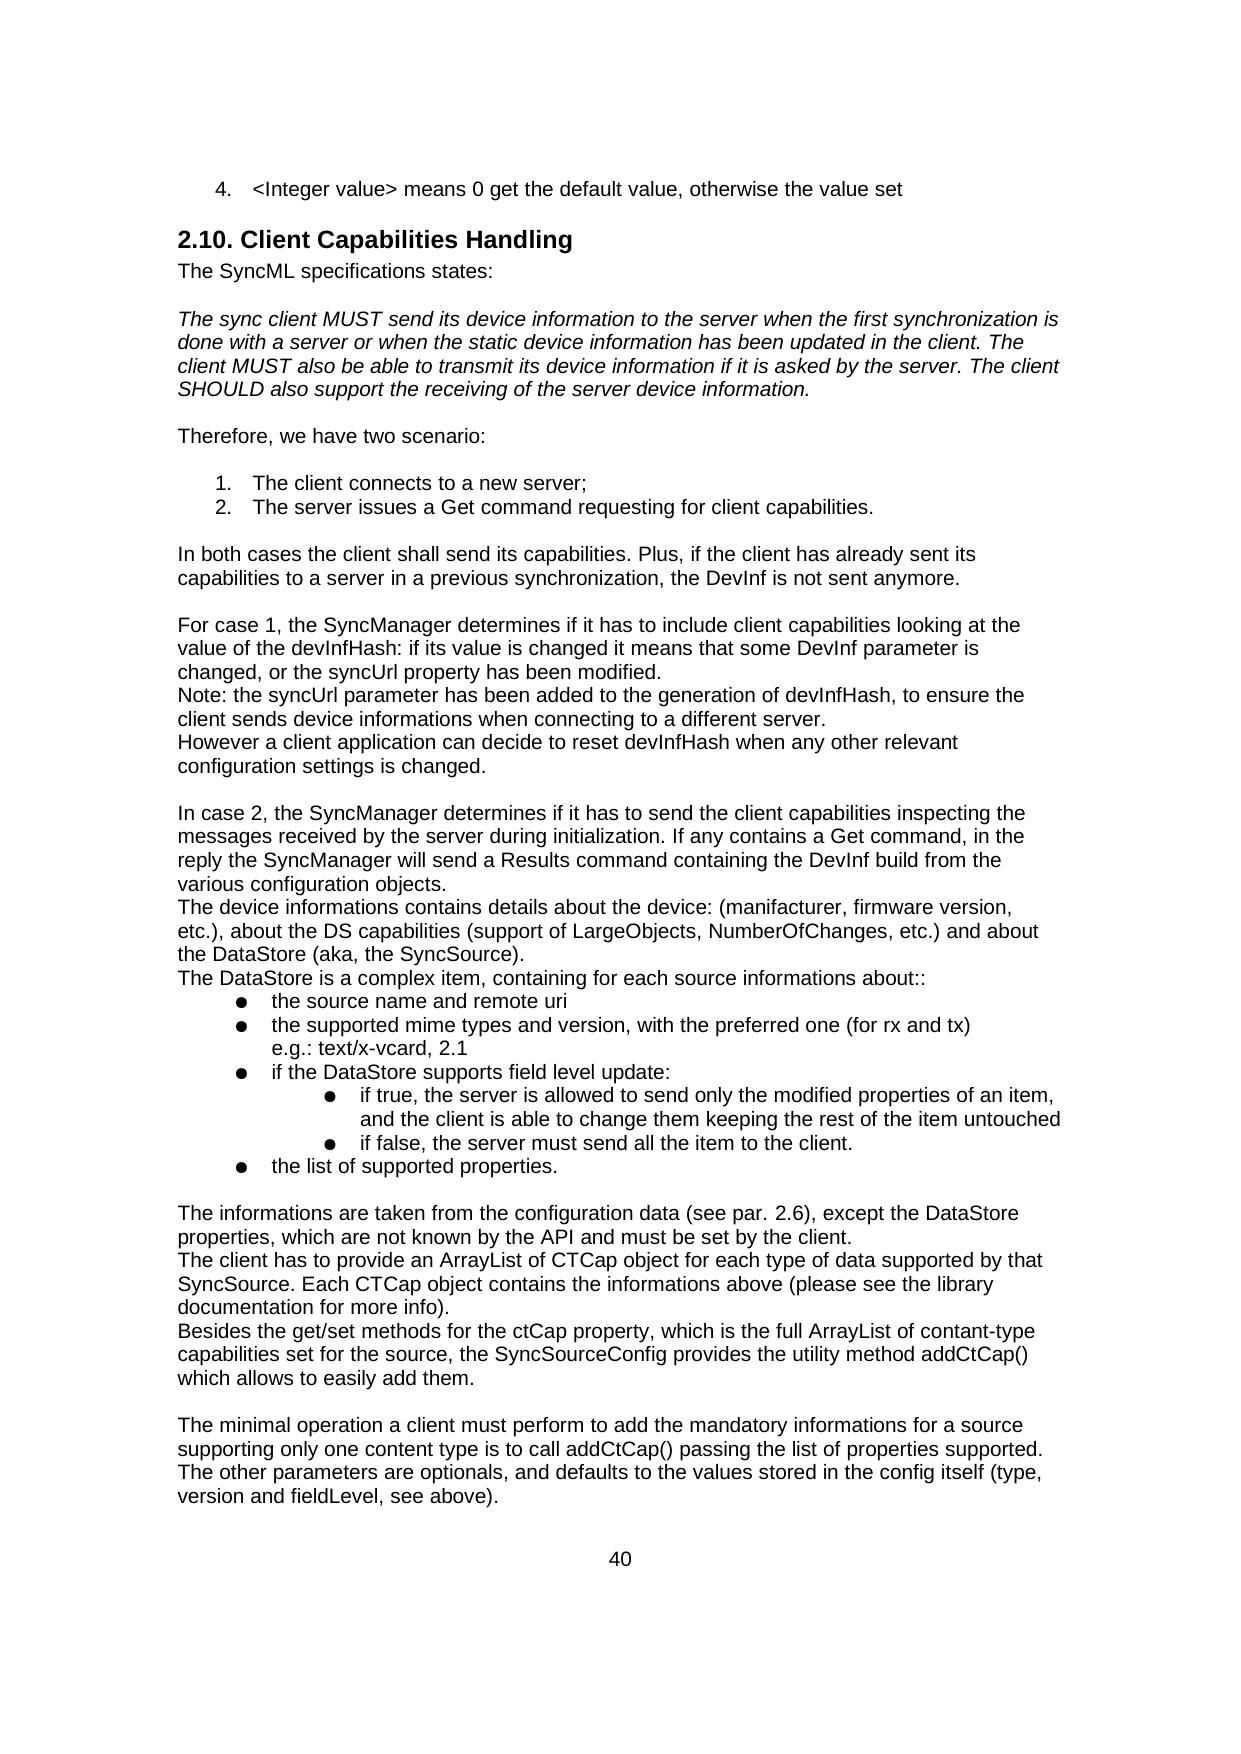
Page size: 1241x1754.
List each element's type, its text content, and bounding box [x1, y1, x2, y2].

text The sync client MUST send its device information to the server when the first synchronization is done with a server or when the static device information has been updated in the client. The client MUST also be able to transmit its device information if it is asked by the server. The client SHOULD also support the receiving of the server device information. [177, 307, 1063, 401]
text The informations are taken from the configuration data (see par. 2.6), except the DataStore properties, which are not known by the API and must be set by the client. [177, 1202, 1063, 1249]
text Therefore, we have two scenario: [177, 425, 1063, 448]
list if the DataStore supports field level update: [266, 1060, 1063, 1084]
list the source name and remote uri [266, 990, 1063, 1013]
list if false, the server must send all the item to the client. [354, 1131, 1063, 1154]
list the supported mime types and version, with the preferred one (for rx and tx) e.g.: text/x-vcard, 2.1 [266, 1013, 1063, 1060]
text The client has to provide an ArrayList of CTCap object for each type of data supported by that SyncSource. Each CTCap object contains the informations above (please see the library documentation for more info). [177, 1249, 1063, 1319]
list <Integer value> means 0 get the default value, otherwise the value set [215, 177, 1063, 201]
list The server issues a Get command requesting for client capabilities. [215, 495, 1063, 519]
text Note: the syncUrl parameter has been added to the generation of devInfHash, to ensure the client sends device informations when connecting to a different server. [177, 684, 1063, 731]
text Besides the get/set methods for the ctCap property, which is the full ArrayList of contant-type capabilities set for the source, the SyncSourceConfig provides the utility method addCtCap() which allows to easily add them. [177, 1319, 1063, 1390]
text The other parameters are optionals, and defaults to the values stored in the config itself (type, version and fieldLevel, see above). [177, 1461, 1063, 1508]
text In both cases the client shall send its capabilities. Plus, if the client has already sent its capabilities to a server in a previous synchronization, the DevInf is not sent anymore. [177, 542, 1063, 589]
text In case 2, the SyncManager determines if it has to send the client capabilities inspecting the messages received by the server during initialization. If any contains a Get command, in the reply the SyncManager will send a Results command containing the DevInf build from the various configuration objects. [177, 801, 1063, 896]
list if true, the server is allowed to send only the modified properties of an item, and the client is able to change them keeping the rest of the item untouched [354, 1084, 1063, 1131]
text The device informations contains details about the device: (manifacturer, firmware version, etc.), about the DS capabilities (support of LargeObjects, NumberOfChanges, etc.) and about the DataStore (aka, the SyncSource). [177, 896, 1063, 966]
subtitle Client Capabilities Handling [177, 226, 1063, 254]
list the list of supported properties. [266, 1154, 1063, 1178]
list The client connects to a new server; [215, 472, 1063, 495]
text The DataStore is a complex item, containing for each source informations about:: [177, 966, 1063, 990]
text For case 1, the SyncManager determines if it has to include client capabilities looking at the value of the devInfHash: if its value is changed it means that some DevInf parameter is changed, or the syncUrl property has been modified. [177, 613, 1063, 684]
text The minimal operation a client must perform to add the mandatory informations for a source supporting only one content type is to call addCtCap() passing the list of properties supported. [177, 1413, 1063, 1461]
text The SyncML specifications states: [177, 260, 1063, 283]
text However a client application can decide to reset devInfHash when any other relevant configuration settings is changed. [177, 731, 1063, 778]
